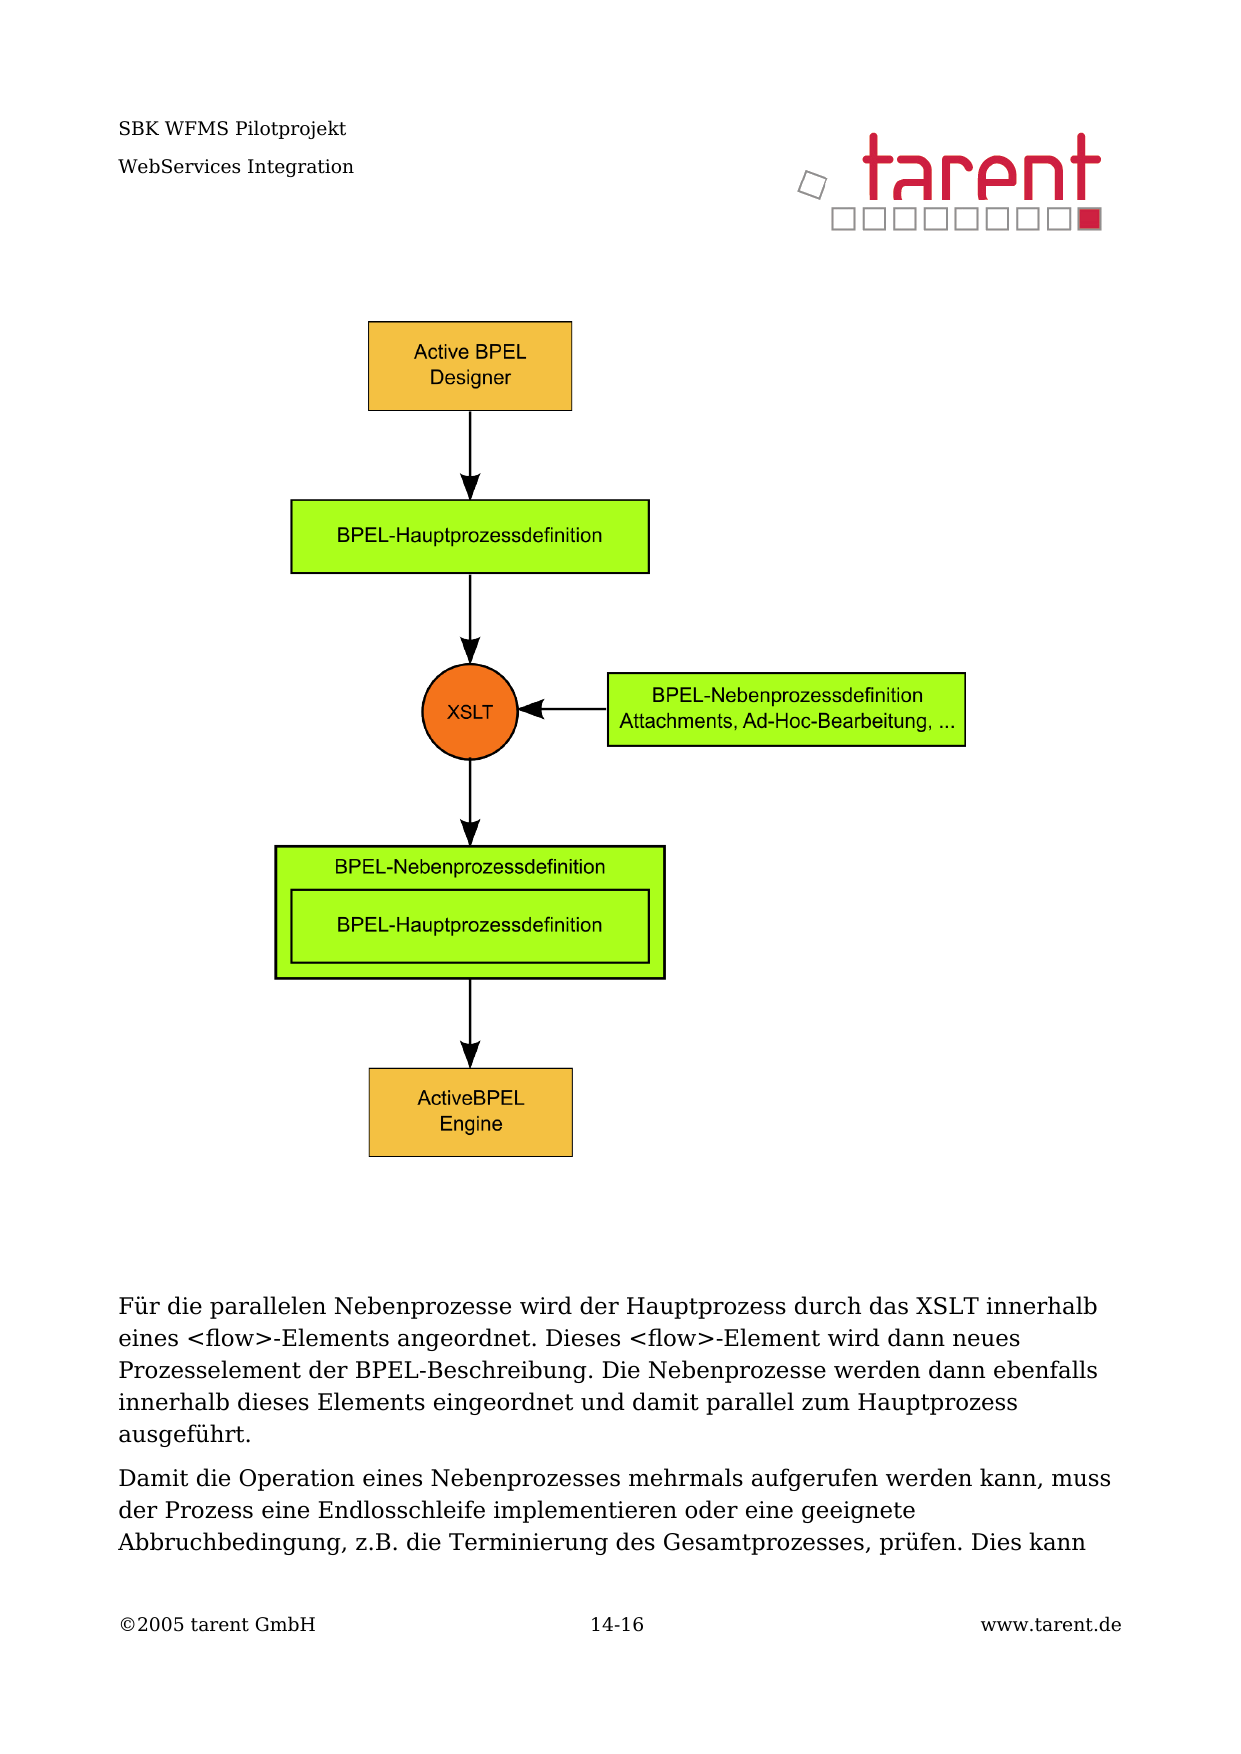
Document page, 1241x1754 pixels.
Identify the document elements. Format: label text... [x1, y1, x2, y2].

picture [784, 120, 1117, 242]
picture [274, 321, 966, 1157]
text Damit die Operation eines Nebenprozesses mehrmals aufgerufen werden kann, muss der Prozess eine Endlosschleife implementieren oder eine geeignete Abbruchbedingung, z.B. die Terminierung des Gesamtprozesses, prüfen. Dies kann [118, 1465, 1122, 1555]
text Für die parallelen Nebenprozesse wird der Hauptprozess durch das XSLT innerhalb eines <flow>-Elements angeordnet. Dieses <flow>-Element wird dann neues Prozesselement der BPEL-Beschreibung. Die Nebenprozesse werden dann ebenfalls innerhalb dieses Elements eingeordnet und damit parallel zum Hauptprozess ausgeführt. [118, 1293, 1122, 1448]
